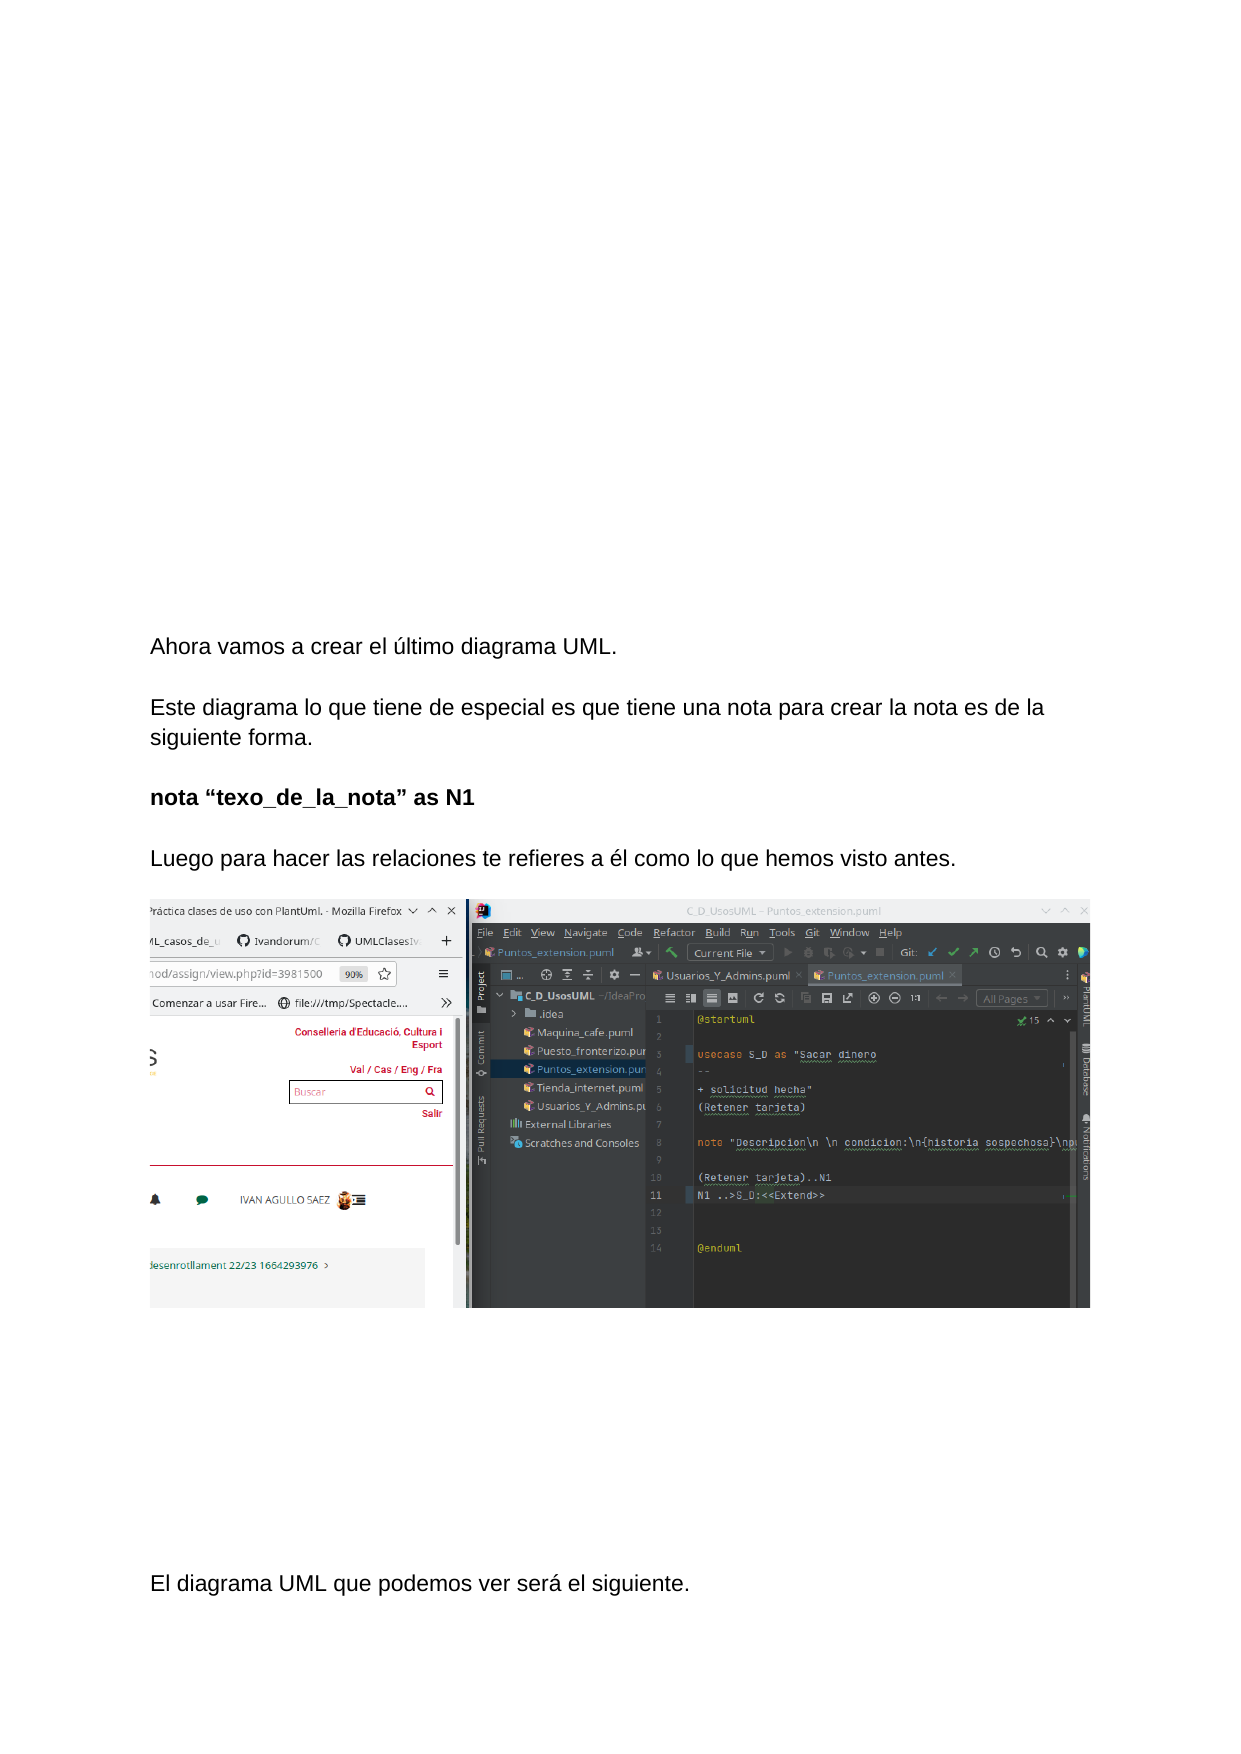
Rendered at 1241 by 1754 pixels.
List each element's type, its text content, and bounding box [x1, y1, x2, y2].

text Ahora vamos a crear el último diagrama UML. [150, 633, 1090, 660]
text Este diagrama lo que tiene de especial es que tiene una nota para crear la nota es de la siguiente forma. [150, 694, 1090, 750]
text Luego para hacer las relaciones te refieres a él como lo que hemos visto antes. [150, 845, 1090, 871]
text nota “texo_de_la_nota” as N1 [150, 784, 1090, 811]
text El diagrama UML que podemos ver será el siguiente. [150, 1570, 1090, 1596]
picture [149, 899, 1091, 1308]
